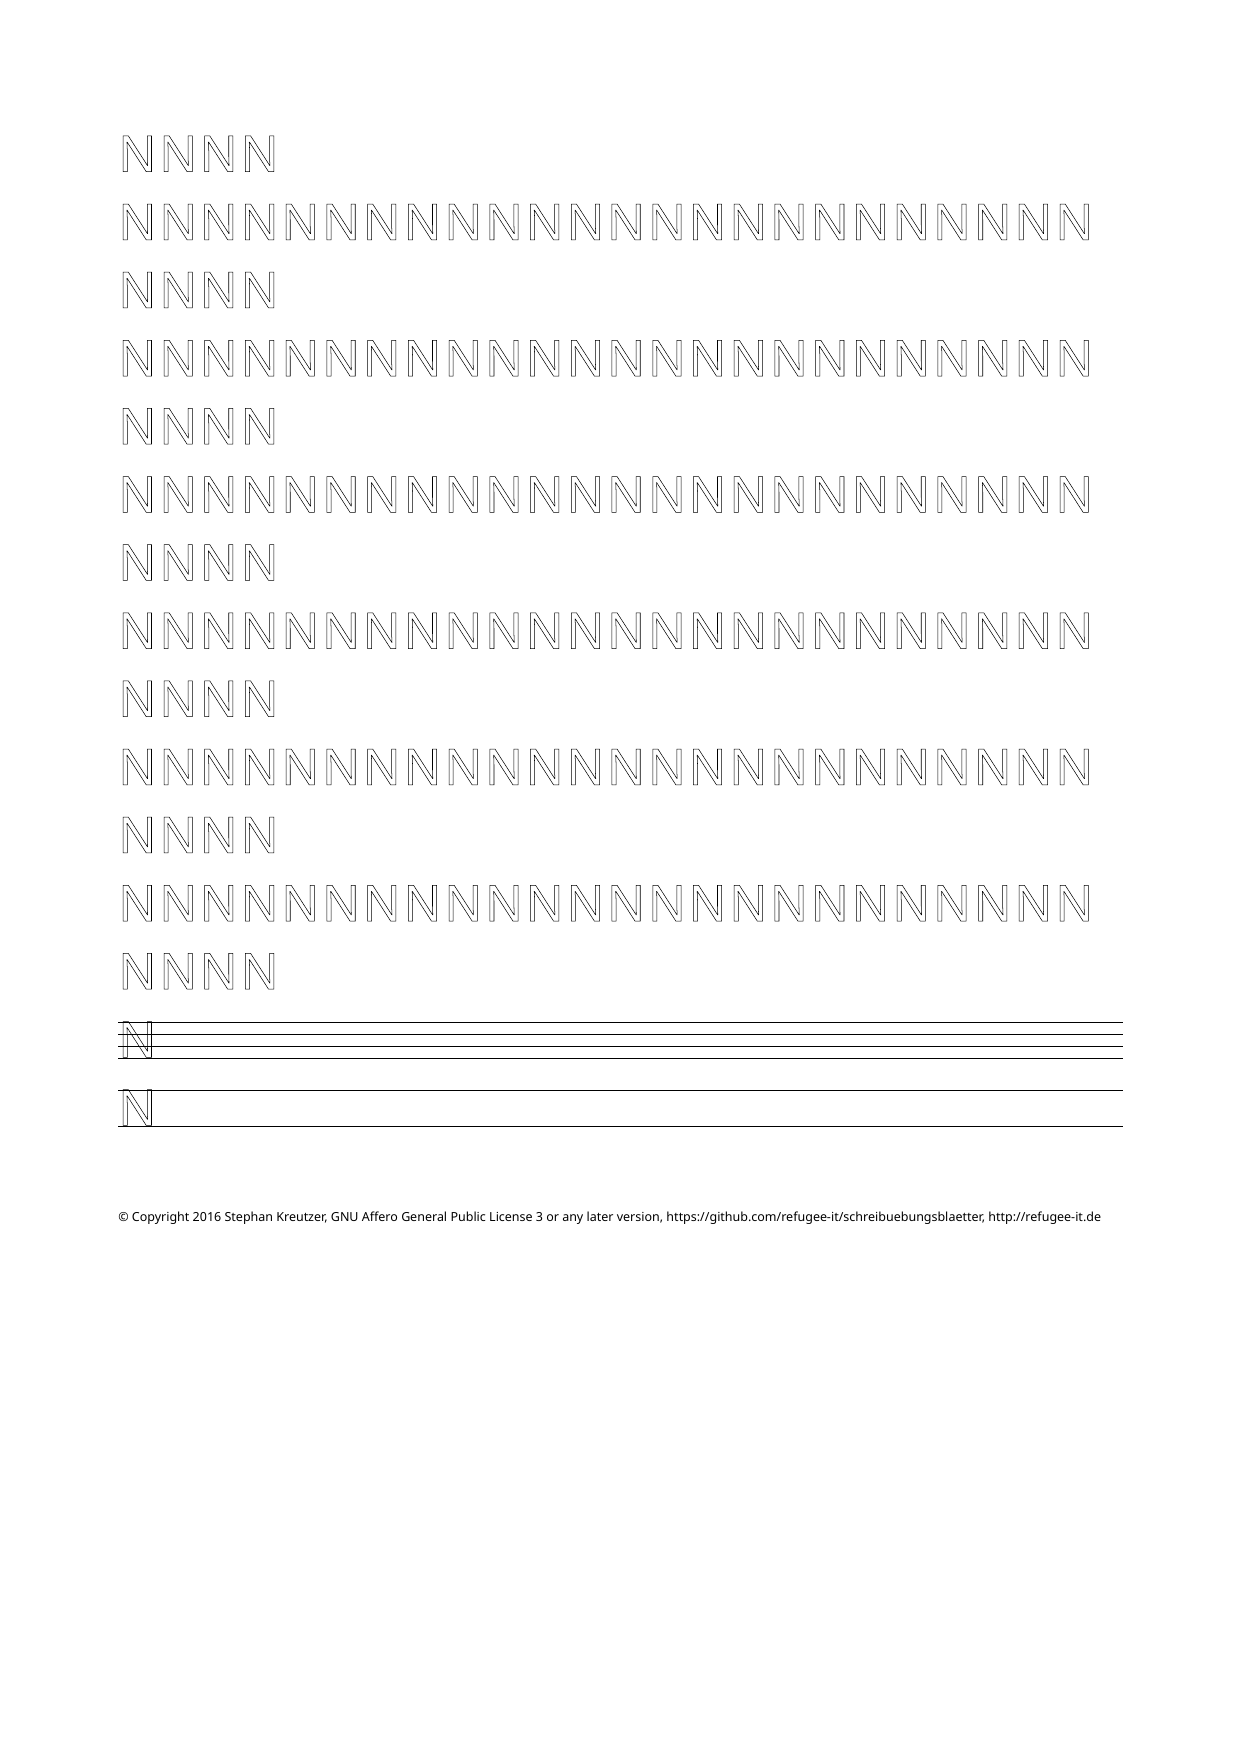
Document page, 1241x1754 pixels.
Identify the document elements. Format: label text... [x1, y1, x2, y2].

text N N N N N N N N N N N N N N N N N N N N N N N N N N N N [118, 322, 1122, 459]
text [131, 1023, 147, 1034]
text N [128, 1035, 138, 1046]
text [118, 1059, 1122, 1072]
text N N N N N N N N N N N N N N N N N N N N N N N N N N N N [118, 459, 1122, 595]
text [152, 1035, 1122, 1046]
text N N N N N N N N N N N N N N N N N N N N N N N N N N N N [118, 595, 1122, 731]
text N [118, 1127, 1122, 1140]
text [118, 1047, 122, 1058]
text N N N N N N N N N N N N N N N N N N N N N N N N N N N N [118, 731, 1122, 867]
text N N N N N N N N N N N N N N N N N N N N N N N N N N N N [118, 186, 1122, 322]
text [118, 1004, 1122, 1022]
text N N N N N N N N N N N N N N N N N N N N N N N N N N N N [118, 867, 1122, 1004]
text [118, 1035, 122, 1046]
text N [152, 1091, 1122, 1126]
text [152, 1023, 1122, 1034]
text [152, 1047, 1122, 1058]
text N [118, 1072, 1122, 1090]
text © Copyright 2016 Stephan Kreutzer, GNU Affero General Public License 3 or any later version, https://github.com/refugee-it/schreibuebungsblaetter, http://refugee-it.de [118, 1208, 1122, 1225]
text [128, 1047, 145, 1058]
text N N N N [118, 118, 1122, 186]
text [138, 1035, 147, 1046]
text [118, 1023, 122, 1034]
text N [131, 1091, 147, 1116]
text N [118, 1091, 122, 1126]
text N [128, 1100, 145, 1126]
